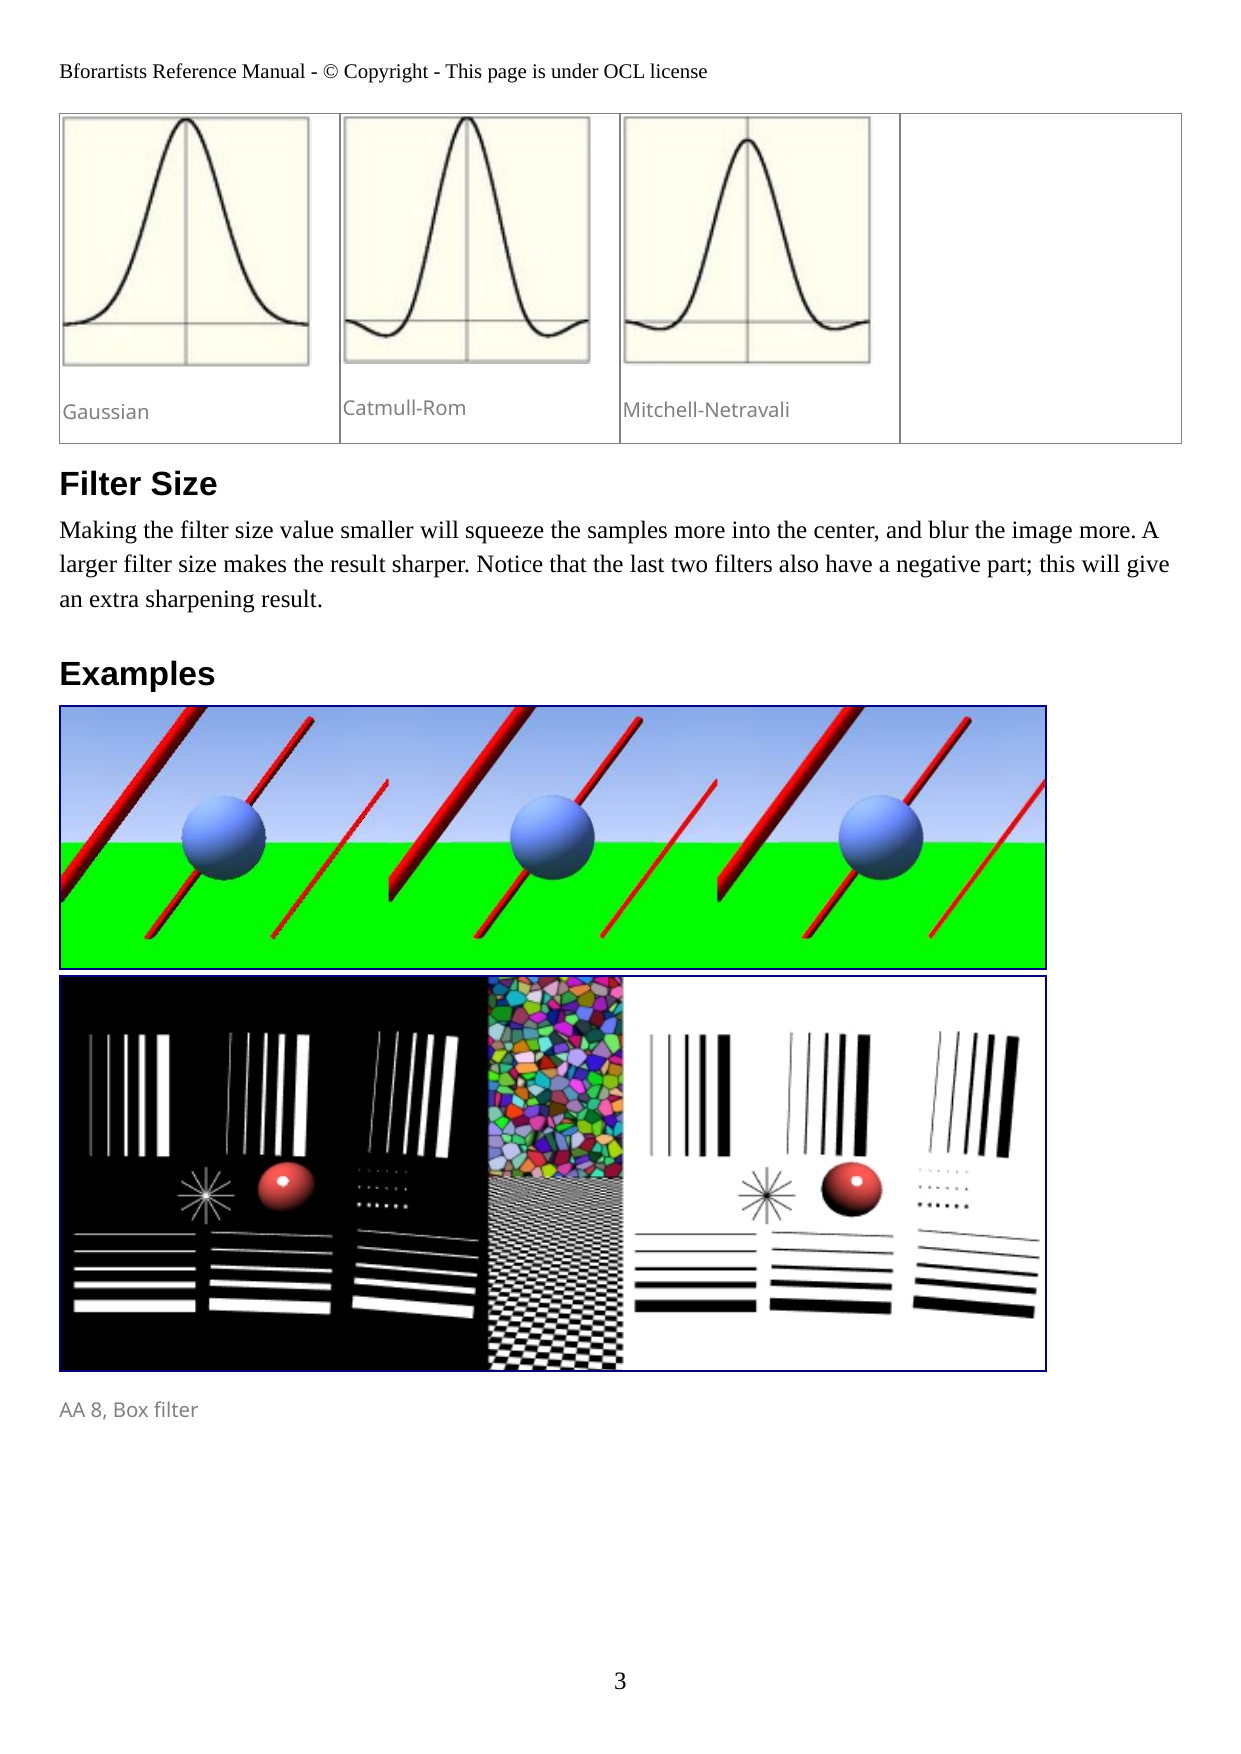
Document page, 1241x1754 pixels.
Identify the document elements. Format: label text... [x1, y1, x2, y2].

table_cell Mitchell-Netravali [621, 114, 899, 443]
picture [342, 116, 593, 364]
picture [61, 707, 1045, 968]
text Making the filter size value smaller will squeeze the samples more into the center, and blur the image more. A larger filter size makes the result sharper. Notice that the last two filters also have a negative part; this will give an extra sharpening result. [59, 515, 1181, 613]
picture [61, 977, 1045, 1370]
subtitle Examples [59, 654, 1181, 692]
table_cell Catmull-Rom [341, 114, 619, 443]
table_cell Gaussian [60, 114, 339, 443]
text AA 8, Box filter [59, 1392, 1181, 1424]
subtitle Filter Size [59, 464, 1181, 502]
picture [622, 116, 873, 366]
table_cell [901, 114, 1181, 443]
picture [62, 116, 312, 369]
